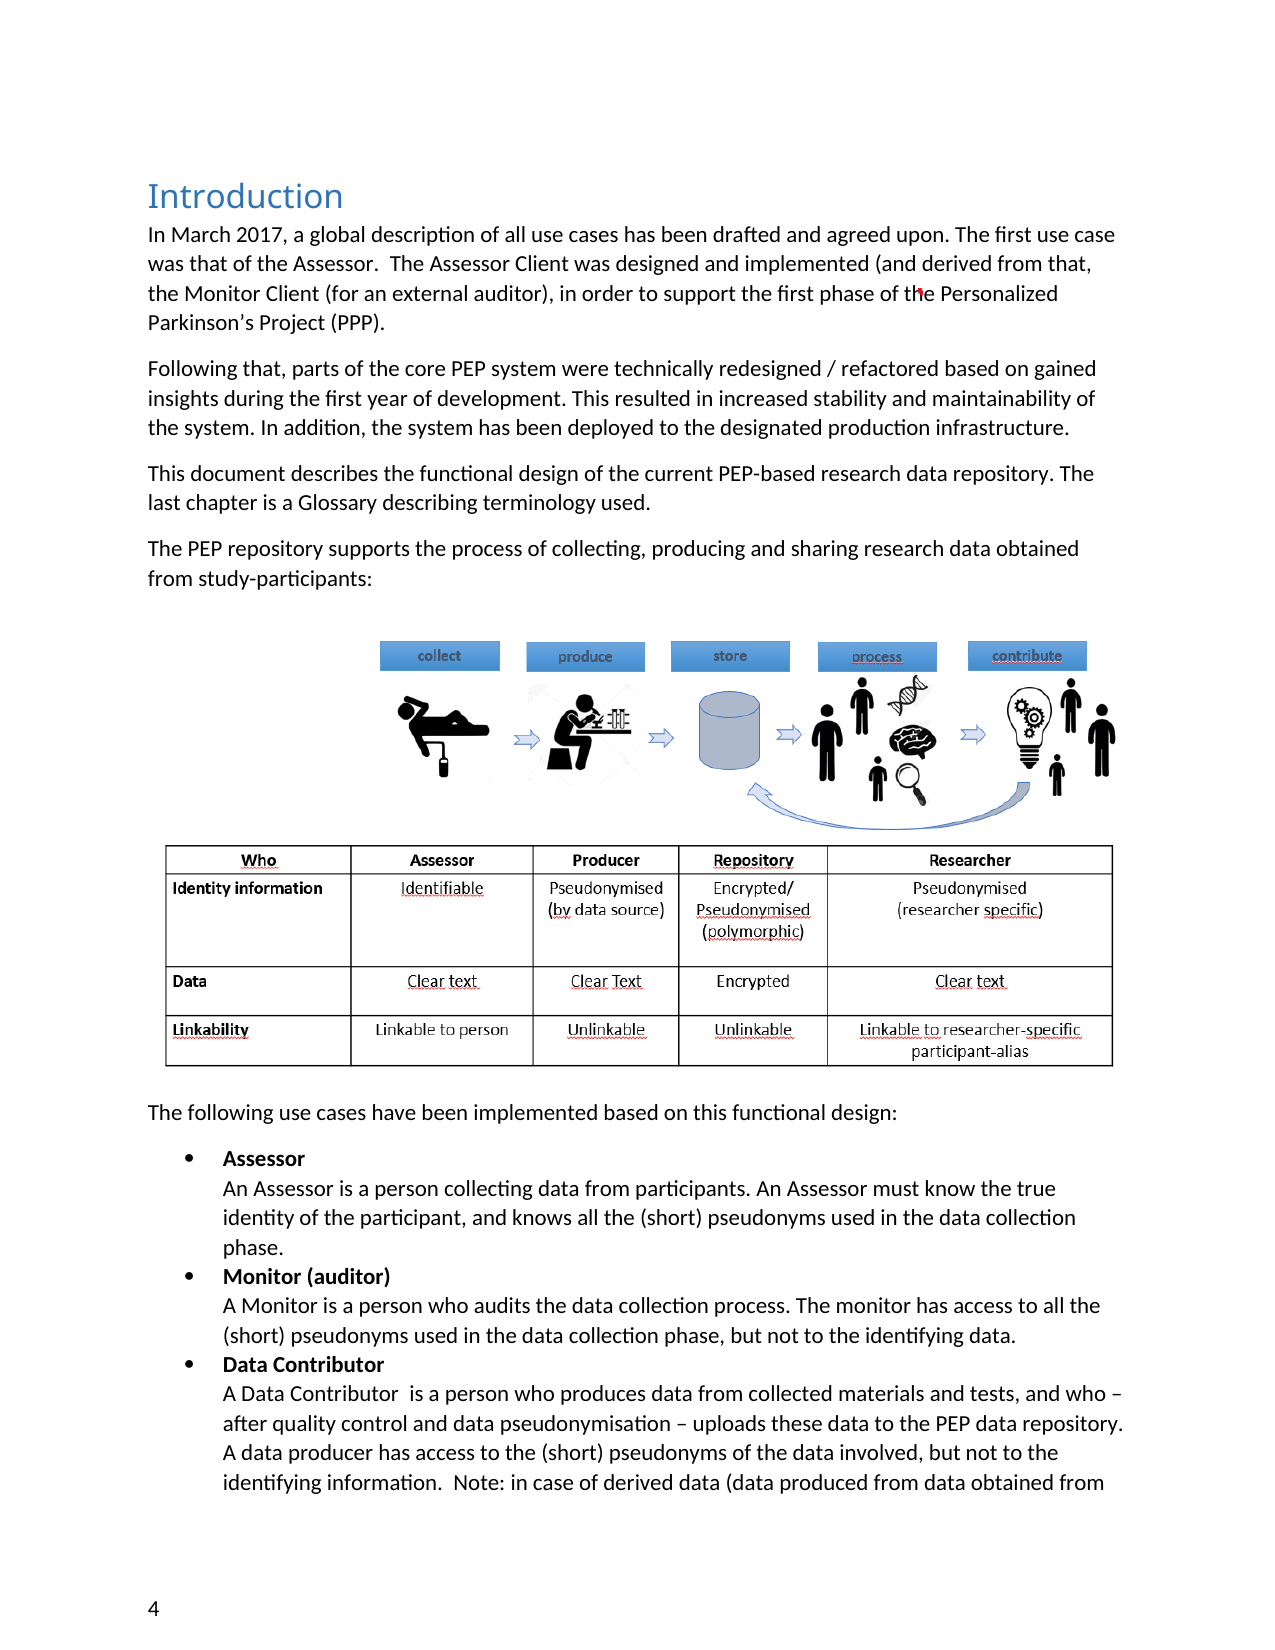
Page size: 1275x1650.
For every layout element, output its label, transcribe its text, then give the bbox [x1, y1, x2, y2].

text Following that, parts of the core PEP system were technically redesigned / refactored based on gained insights during the first year of development. This resulted in increased stability and maintainability of the system. In addition, the system has been deployed to the designated production infrastructure. [148, 354, 1127, 441]
picture [147, 610, 1128, 1081]
text This document describes the functional design of the current PEP-based research data repository. The last chapter is a Glossary describing terminology used. [148, 459, 1127, 517]
picture [917, 288, 923, 295]
subtitle Introduction [148, 173, 1127, 218]
list An Assessor is a person collecting data from participants. An Assessor must know the true identity of the participant, and knows all the (short) pseudonyms used in the data collection phase. [223, 1174, 1127, 1261]
list Monitor (auditor) [185, 1262, 1127, 1290]
list Data Contributor [185, 1350, 1127, 1378]
text The PEP repository supports the process of collecting, producing and sharing research data obtained from study-participants: [148, 534, 1127, 592]
text The following use cases have been implemented based on this functional design: [148, 1098, 1127, 1126]
list A Monitor is a person who audits the data collection process. The monitor has access to all the (short) pseudonyms used in the data collection phase, but not to the identifying data. [223, 1291, 1127, 1349]
text In March 2017, a global description of all use cases has been drafted and agreed upon. The first use case was that of the Assessor. The Assessor Client was designed and implemented (and derived from that, the Monitor Client (for an external auditor), in order to support the first phase of the Personalized Parkinson’s Project (PPP). [148, 220, 1127, 336]
list A Data Contributor is a person who produces data from collected materials and tests, and who – after quality control and data pseudonymisation – uploads these data to the PEP data repository. A data producer has access to the (short) pseudonyms of the data involved, but not to the identifying information. Note: in case of derived data (data produced from data obtained from [223, 1379, 1127, 1496]
list Assessor [185, 1144, 1127, 1172]
